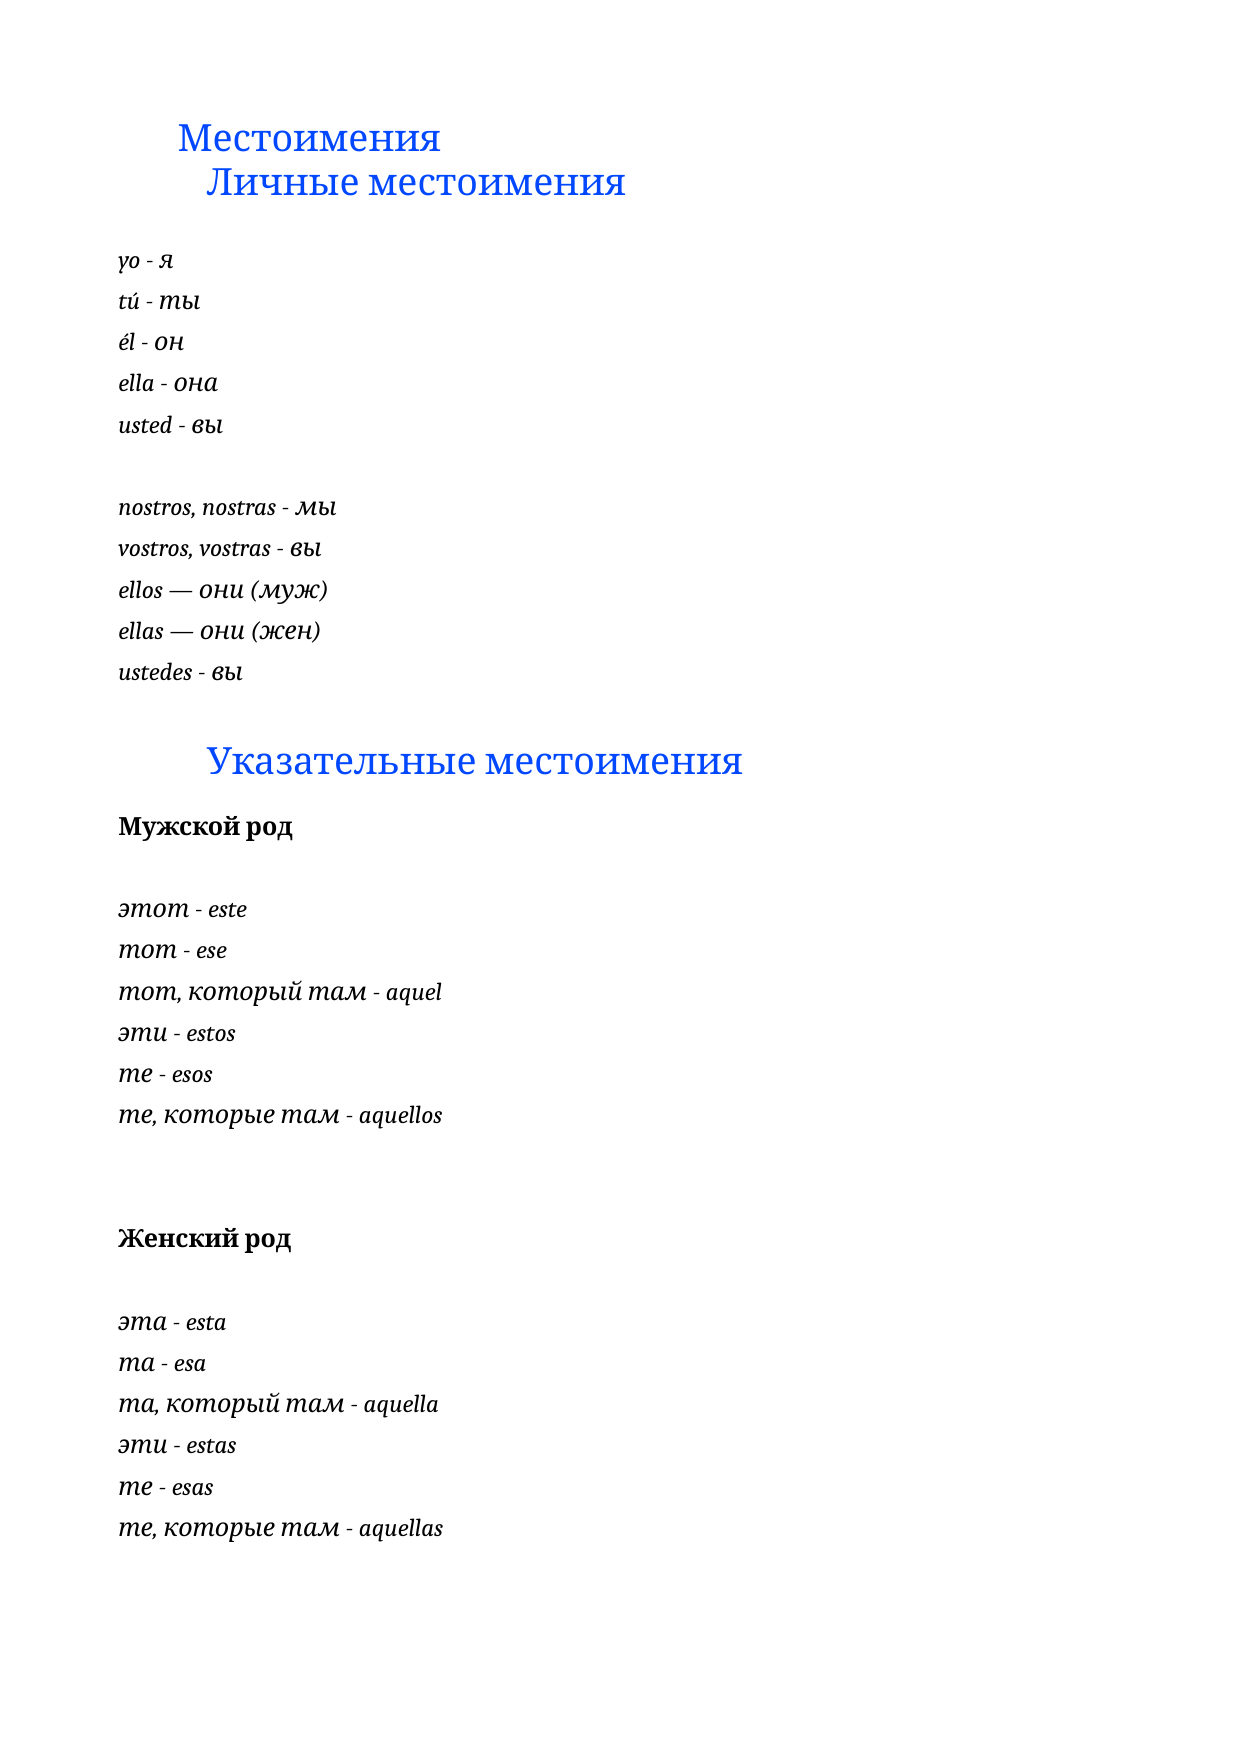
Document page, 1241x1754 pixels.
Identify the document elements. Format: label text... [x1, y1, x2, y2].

text те - esos [118, 1060, 1122, 1089]
text Указательные местоимения [207, 741, 1122, 784]
text эта - esta [118, 1307, 1122, 1336]
text Местоимения [177, 118, 1122, 161]
text vostros, vostras - вы [118, 534, 1122, 563]
text та - esa [118, 1349, 1122, 1377]
text ellos — они (муж) [118, 576, 1122, 604]
text те, которые там - aquellos [118, 1101, 1122, 1130]
text Личные местоимения [207, 161, 1122, 204]
text ustedes - вы [118, 658, 1122, 687]
text ella - она [118, 369, 1122, 398]
text tú - ты [118, 287, 1122, 316]
text тот, который там - aquel [118, 977, 1122, 1006]
text usted - вы [118, 411, 1122, 439]
text Мужской род [118, 812, 1122, 841]
text тот - ese [118, 936, 1122, 965]
text те - esas [118, 1472, 1122, 1501]
text этот - este [118, 895, 1122, 924]
text Женский род [118, 1225, 1122, 1254]
text ellas — они (жен) [118, 617, 1122, 646]
text yo - я [118, 246, 1122, 274]
text эти - estos [118, 1019, 1122, 1047]
text él - он [118, 328, 1122, 357]
text та, который там - aquella [118, 1390, 1122, 1419]
text те, которые там - aquellas [118, 1514, 1122, 1542]
text эти - estas [118, 1431, 1122, 1460]
text nostros, nostras - мы [118, 493, 1122, 522]
